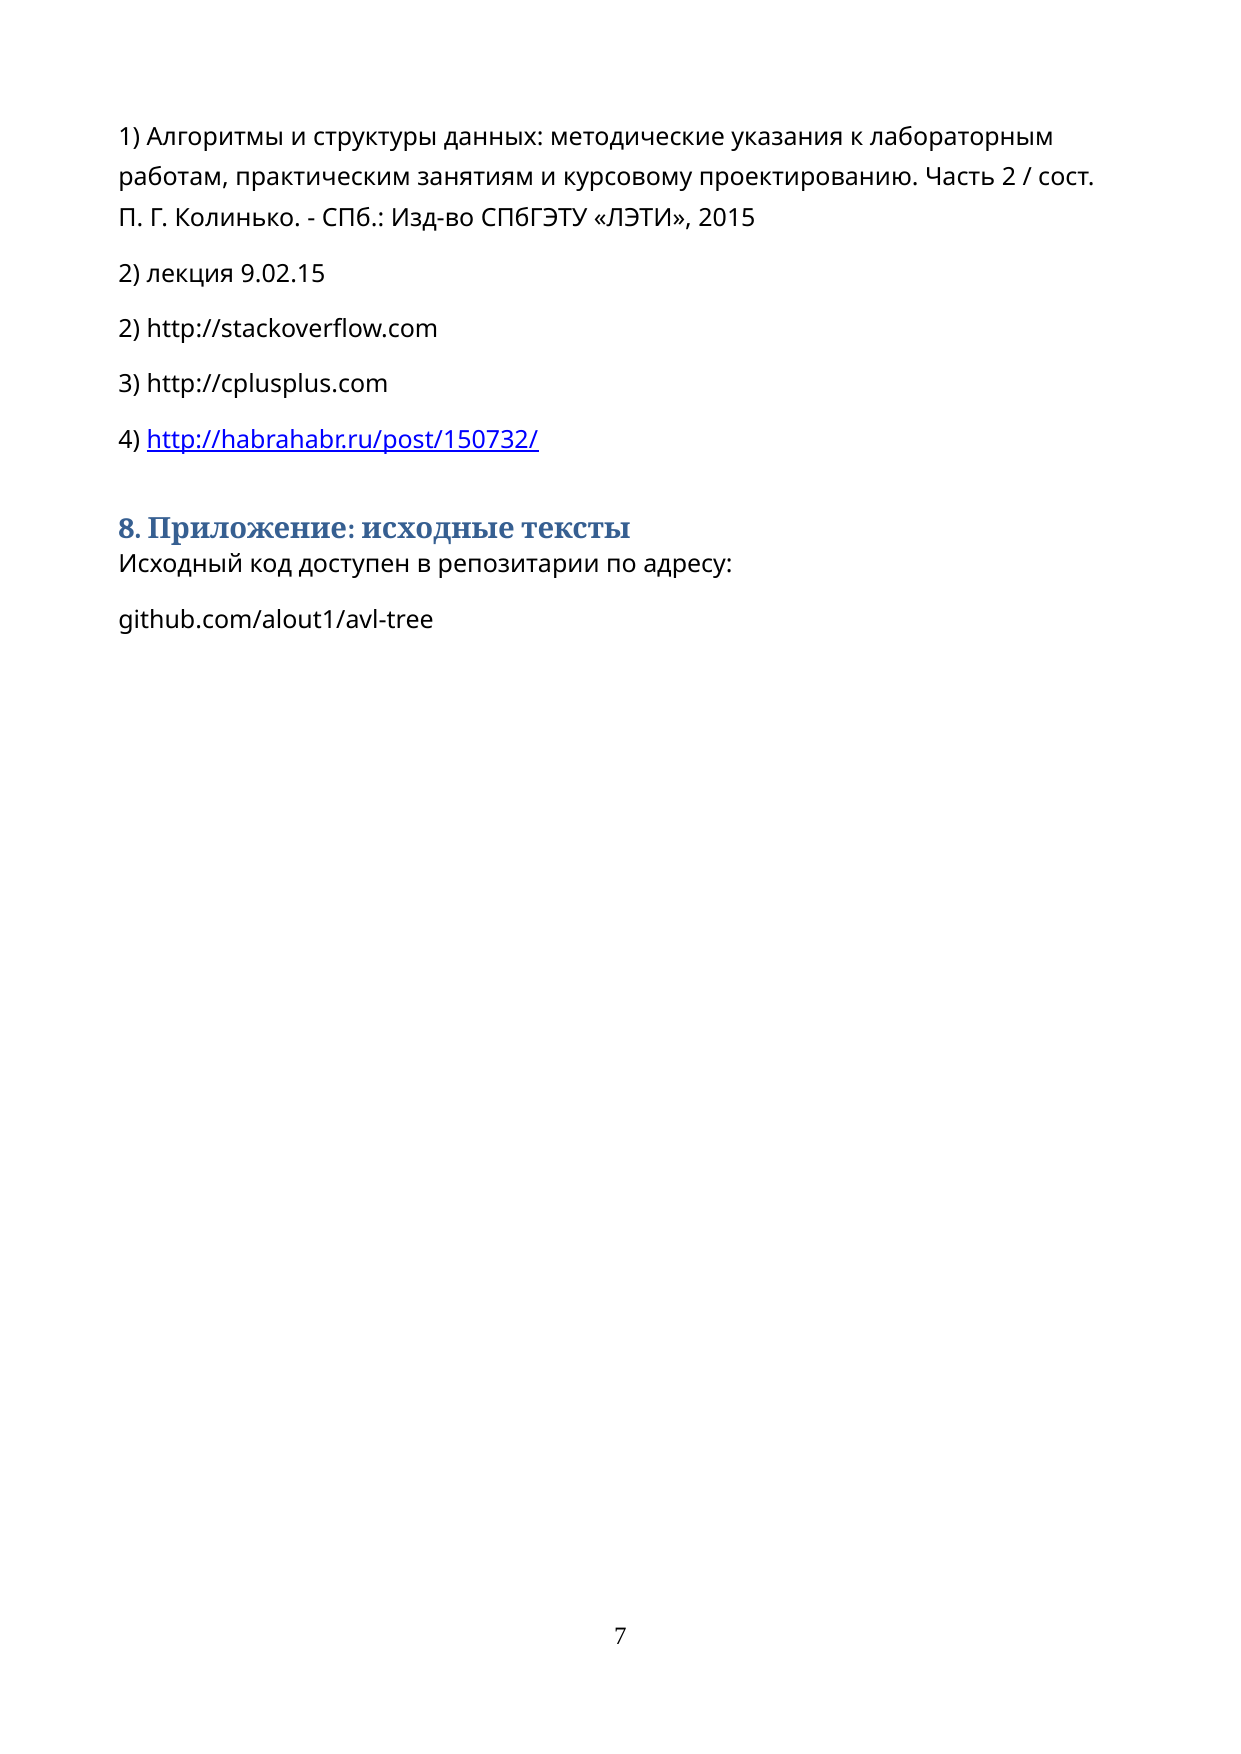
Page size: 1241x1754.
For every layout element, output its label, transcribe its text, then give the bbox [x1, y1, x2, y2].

text 4) http://habrahabr.ru/post/150732/ [118, 421, 1122, 456]
text github.com/alout1/avl-tree [118, 601, 1122, 635]
text 2) лекция 9.02.15 [118, 255, 1122, 289]
text 3) http://cplusplus.com [118, 366, 1122, 400]
text 2) http://stackoverflow.com [118, 311, 1122, 345]
subtitle 8. Приложение: исходные тексты [118, 512, 1122, 546]
text Исходный код доступен в репозитарии по адресу: [118, 546, 1122, 580]
text 1) Алгоритмы и структуры данных: методические указания к лабораторным работам, практическим занятиям и курсовому проектированию. Часть 2 / сост. П. Г. Колинько. - СПб.: Изд-во СПбГЭТУ «ЛЭТИ», 2015 [118, 118, 1122, 234]
